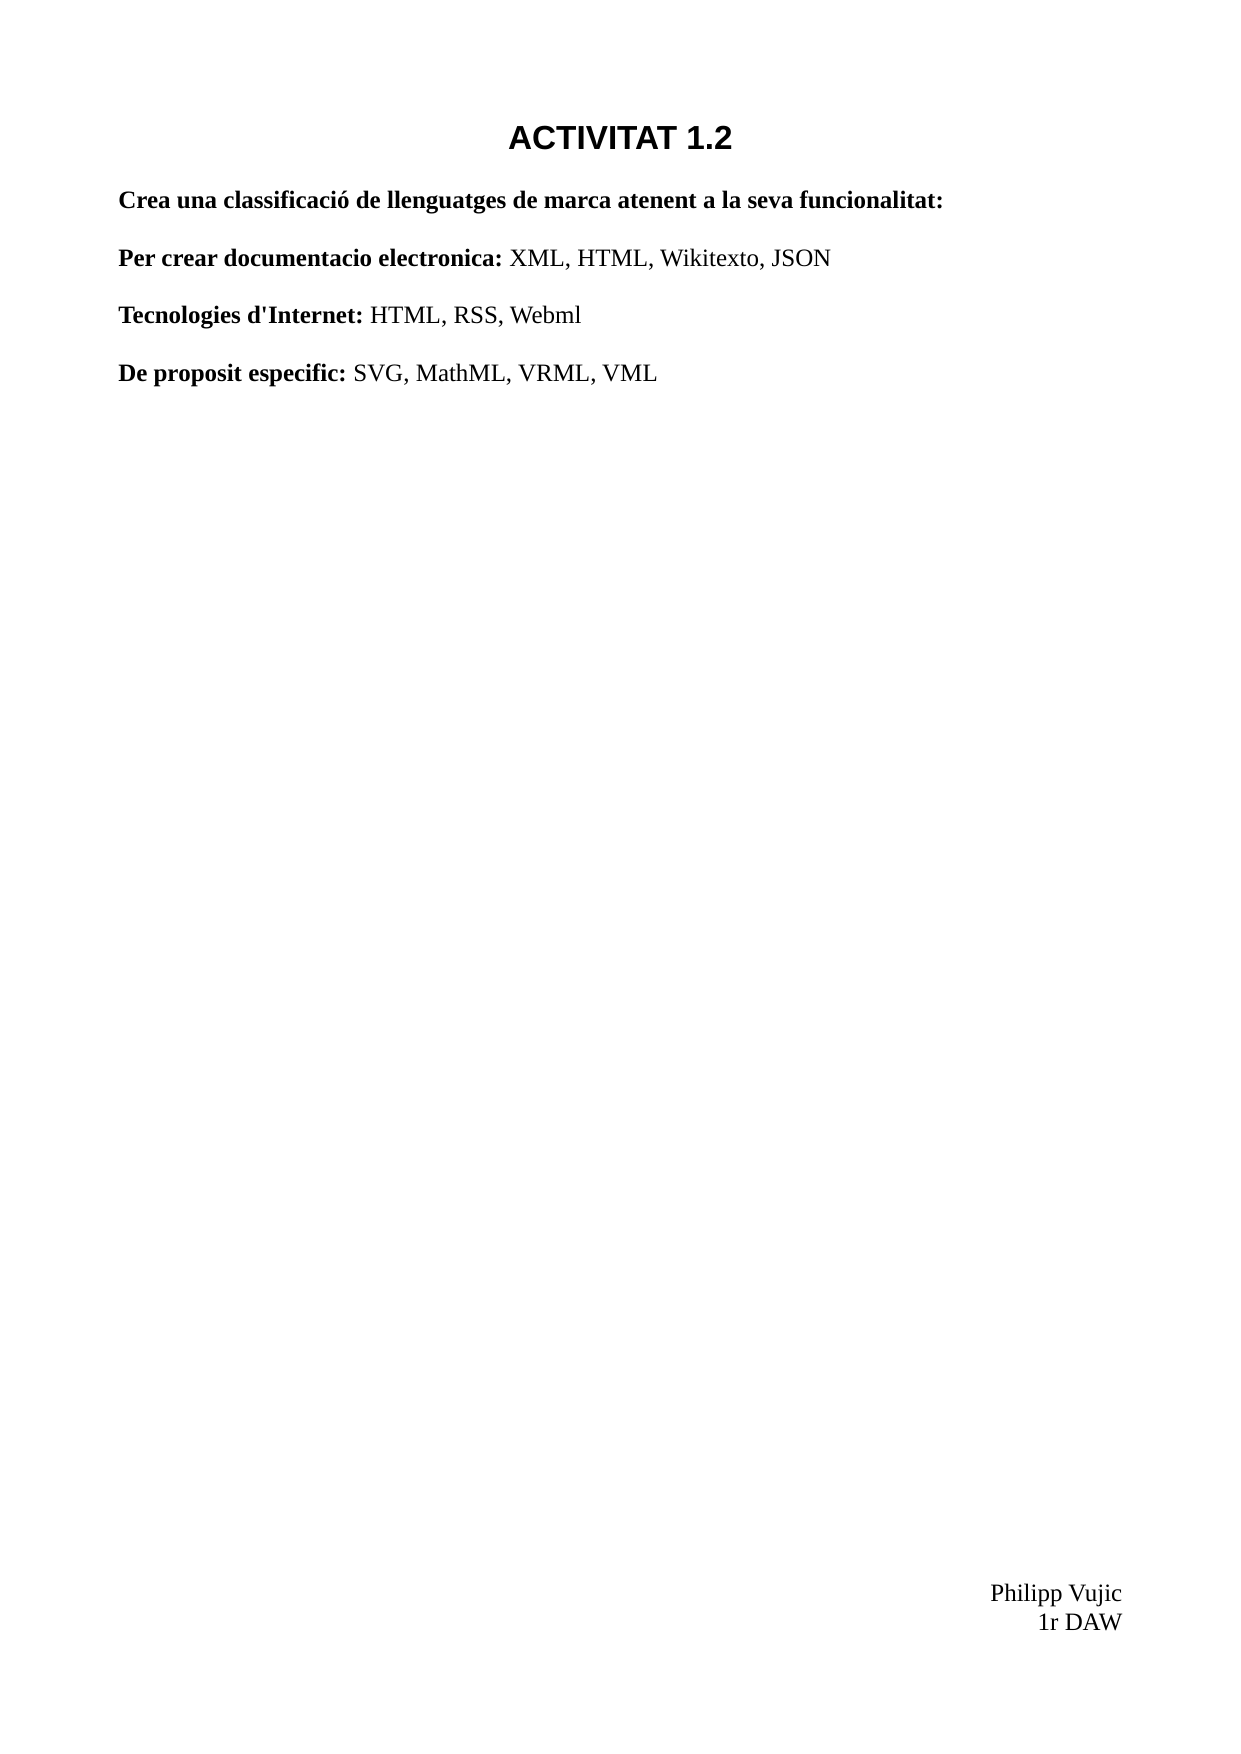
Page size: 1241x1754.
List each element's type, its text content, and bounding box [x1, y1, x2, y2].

text ACTIVITAT 1.2 [118, 118, 1122, 157]
text Crea una classificació de llenguatges de marca atenent a la seva funcionalitat: [118, 185, 1122, 214]
text Per crear documentacio electronica: XML, HTML, Wikitexto, JSON Tecnologies d'Internet: HTML, RSS, Webml [118, 243, 1122, 329]
text De proposit especific: SVG, MathML, VRML, VML [118, 358, 1122, 387]
